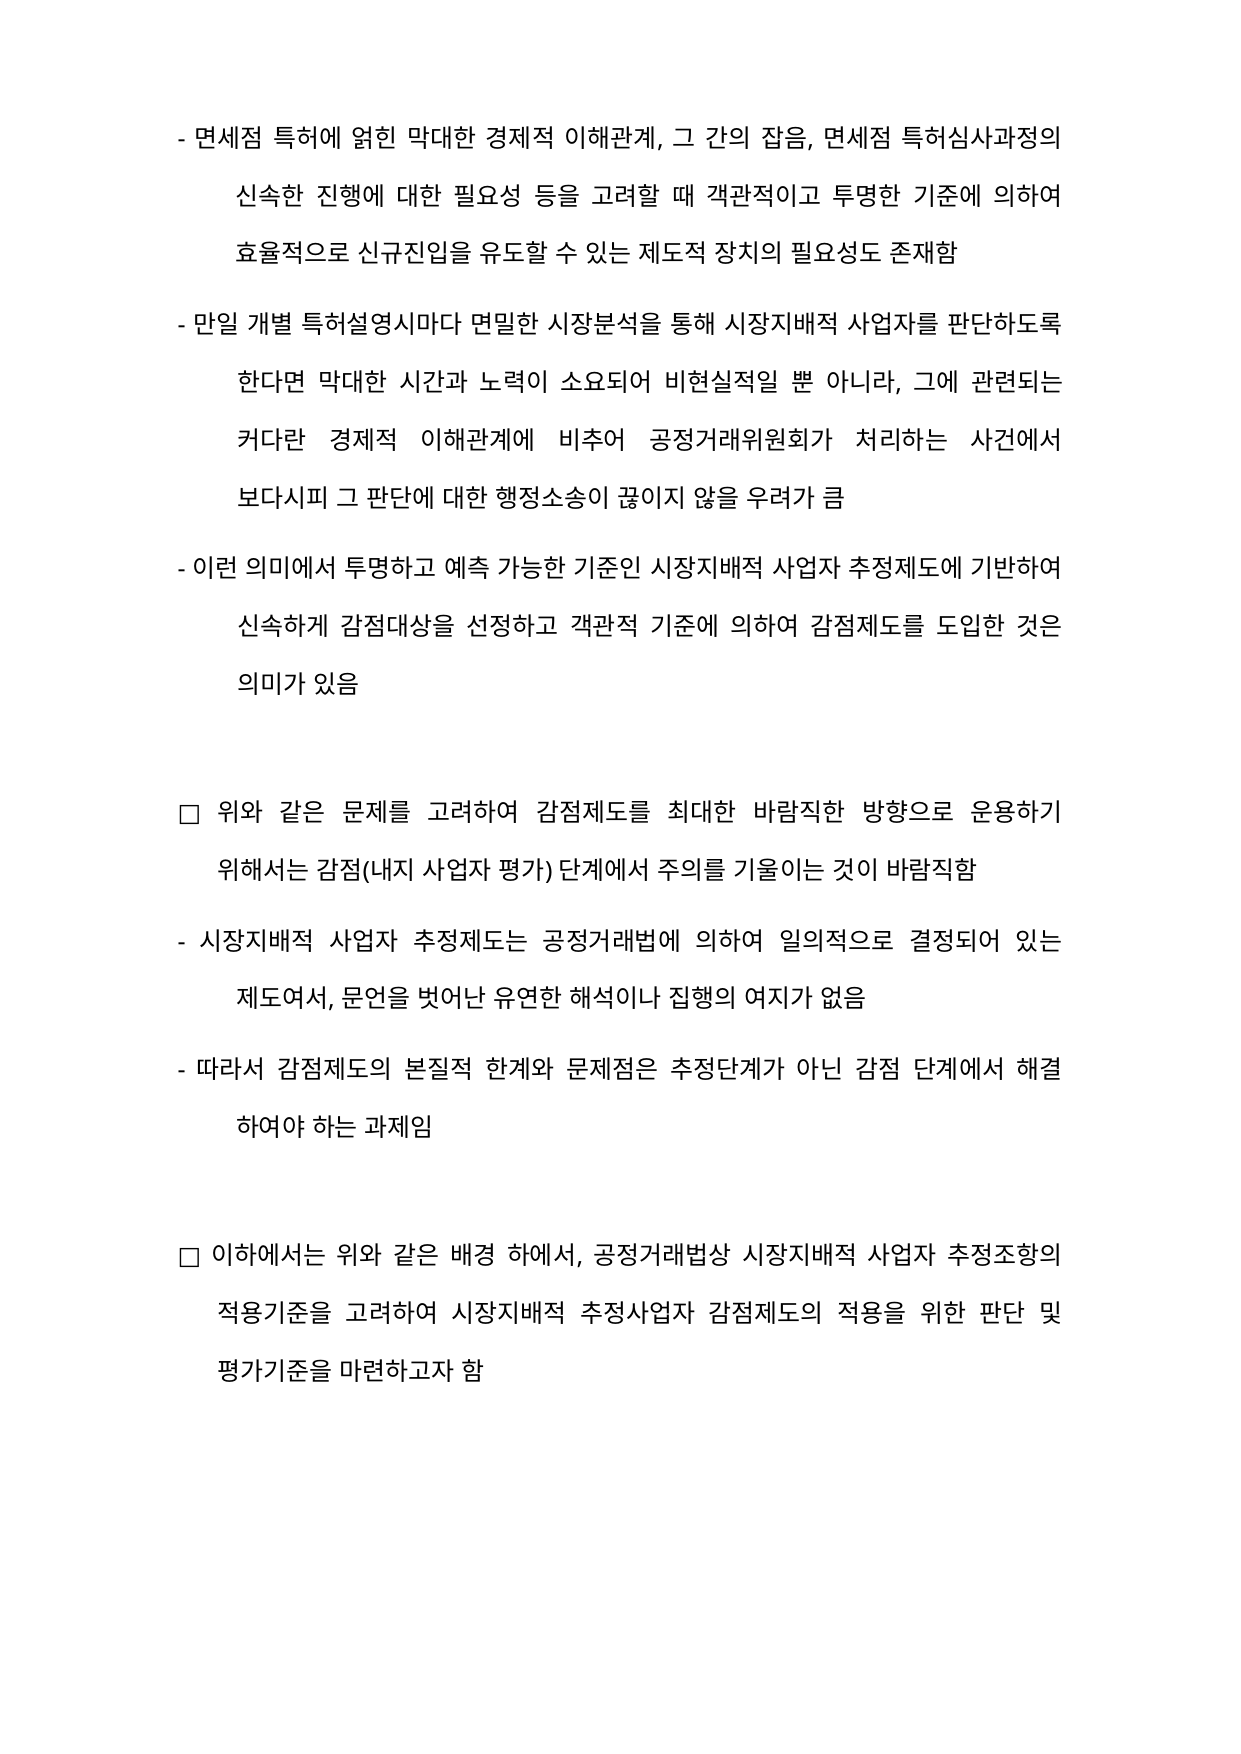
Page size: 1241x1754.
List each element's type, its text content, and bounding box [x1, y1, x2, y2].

text - 만일 개별 특허설영시마다 면밀한 시장분석을 통해 시장지배적 사업자를 판단하도록 한다면 막대한 시간과 노력이 소요되어 비현실적일 뿐 아니라, 그에 관련되는 커다란 경제적 이해관계에 비추어 공정거래위원회가 처리하는 사건에서 보다시피 그 판단에 대한 행정소송이 끊이지 않을 우려가 큼 [177, 304, 1063, 514]
text - 시장지배적 사업자 추정제도는 공정거래법에 의하여 일의적으로 결정되어 있는 제도여서, 문언을 벗어난 유연한 해석이나 집행의 여지가 없음 [177, 921, 1063, 1015]
text □ 이하에서는 위와 같은 배경 하에서, 공정거래법상 시장지배적 사업자 추정조항의 적용기준을 고려하여 시장지배적 추정사업자 감점제도의 적용을 위한 판단 및 평가기준을 마련하고자 함 [177, 1236, 1063, 1388]
text □ 위와 같은 문제를 고려하여 감점제도를 최대한 바람직한 방향으로 운용하기 위해서는 감점(내지 사업자 평가) 단계에서 주의를 기울이는 것이 바람직함 [177, 793, 1063, 887]
text - 이런 의미에서 투명하고 예측 가능한 기준인 시장지배적 사업자 추정제도에 기반하여 신속하게 감점대상을 선정하고 객관적 기준에 의하여 감점제도를 도입한 것은 의미가 있음 [177, 548, 1063, 701]
text - 따라서 감점제도의 본질적 한계와 문제점은 추정단계가 아닌 감점 단계에서 해결 하여야 하는 과제임 [177, 1049, 1063, 1143]
text - 면세점 특허에 얽힌 막대한 경제적 이해관계, 그 간의 잡음, 면세점 특허심사과정의 신속한 진행에 대한 필요성 등을 고려할 때 객관적이고 투명한 기준에 의하여 효율적으로 신규진입을 유도할 수 있는 제도적 장치의 필요성도 존재함 [177, 118, 1063, 270]
